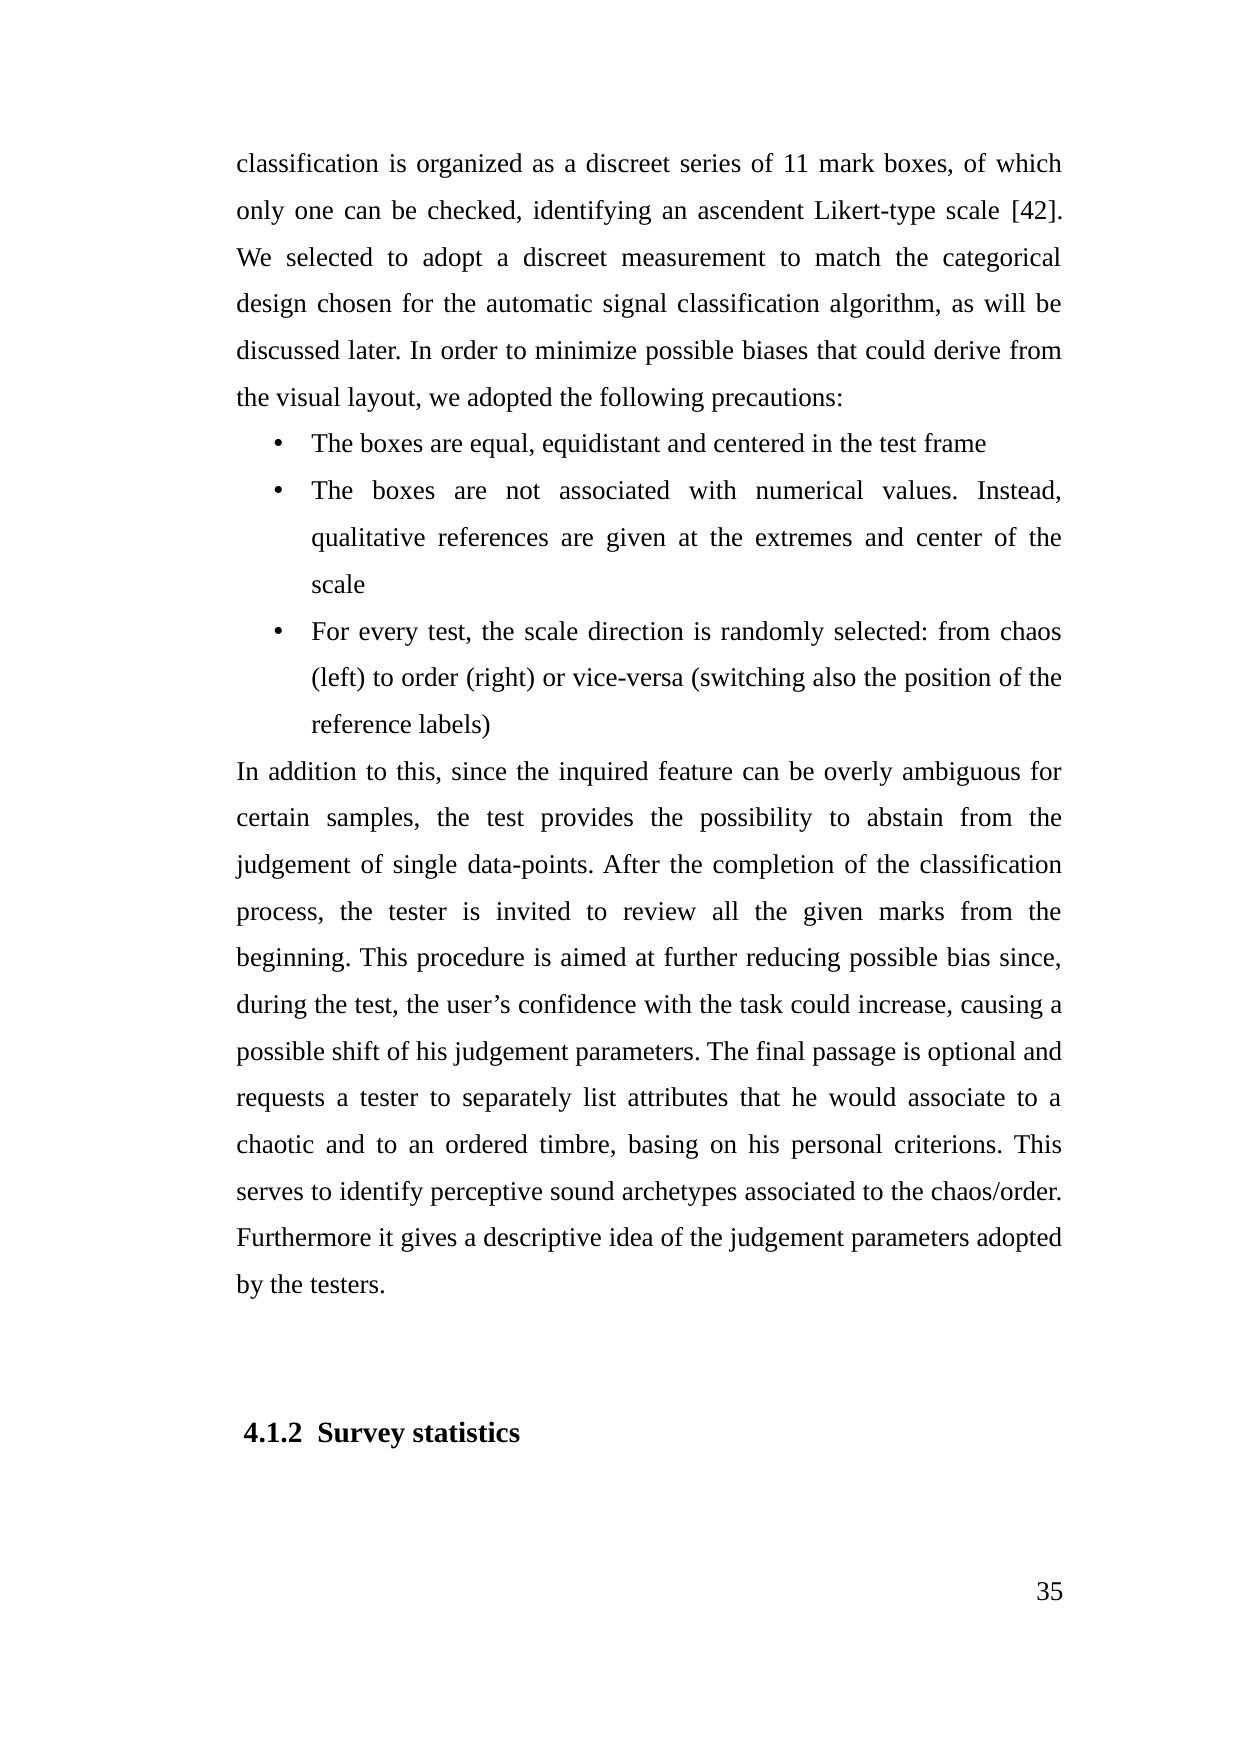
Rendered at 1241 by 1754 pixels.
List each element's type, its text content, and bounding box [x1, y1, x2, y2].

list The boxes are equal, equidistant and centered in the test frame [274, 428, 1063, 459]
text classification is organized as a discreet series of 11 mark boxes, of which only one can be checked, identifying an ascendent Likert-type scale [42]. We selected to adopt a discreet measurement to match the categorical design chosen for the automatic signal classification algorithm, as will be discussed later. In order to minimize possible biases that could derive from the visual layout, we adopted the following precautions: [236, 148, 1063, 412]
list For every test, the scale direction is randomly selected: from chaos (left) to order (right) or vice-versa (switching also the position of the reference labels) [274, 614, 1063, 739]
subtitle Survey statistics [236, 1416, 1063, 1449]
list The boxes are not associated with numerical values. Instead, qualitative references are given at the extremes and center of the scale [274, 474, 1063, 599]
text In addition to this, since the inquired feature can be overly ambiguous for certain samples, the test provides the possibility to abstain from the judgement of single data-points. After the completion of the classification process, the tester is invited to review all the given marks from the beginning. This procedure is aimed at further reducing possible bias since, during the test, the user’s confidence with the task could increase, causing a possible shift of his judgement parameters. The final passage is optional and requests a tester to separately list attributes that he would associate to a chaotic and to an ordered timbre, basing on his personal criterions. This serves to identify perceptive sound archetypes associated to the chaos/order. Furthermore it gives a descriptive idea of the judgement parameters adopted by the testers. [236, 755, 1063, 1299]
